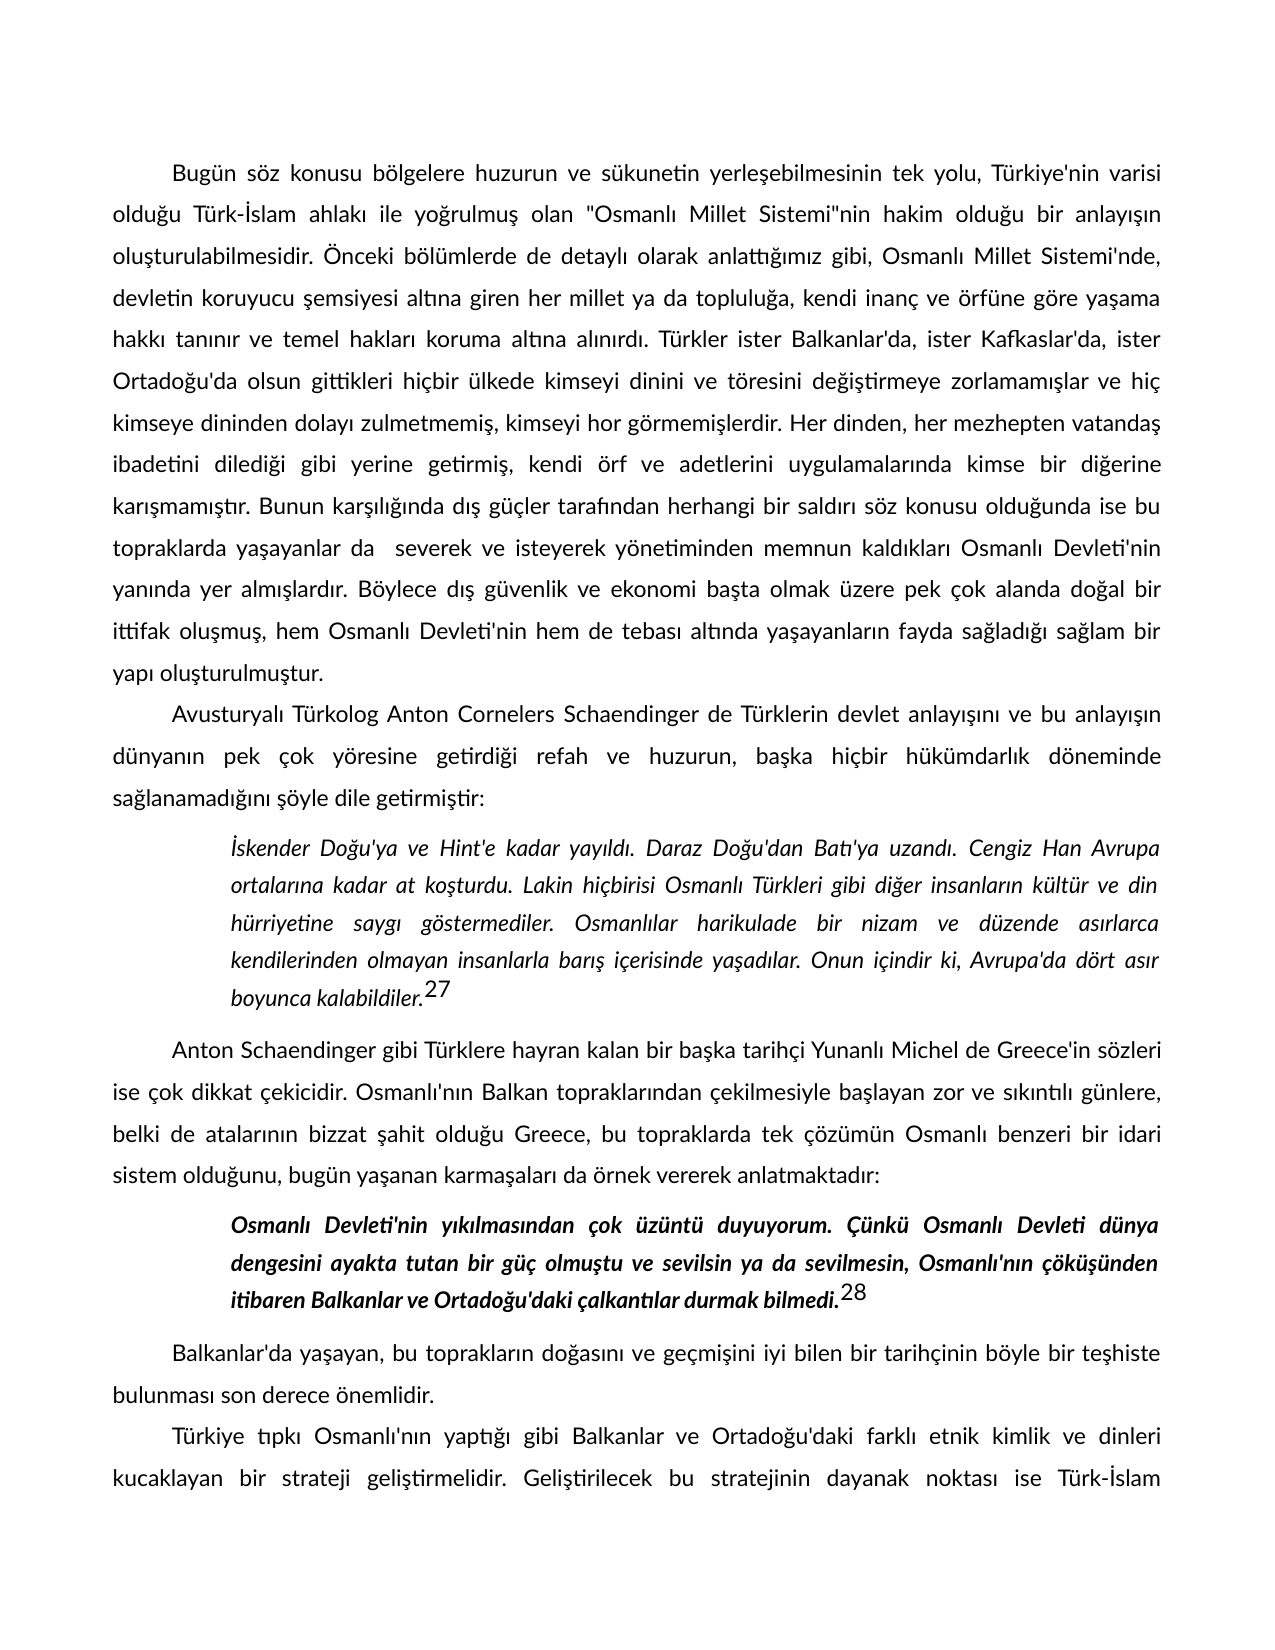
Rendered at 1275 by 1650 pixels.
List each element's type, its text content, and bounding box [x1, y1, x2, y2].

text İskender Doğu'ya ve Hint'e kadar yayıldı. Daraz Doğu'dan Batı'ya uzandı. Cengiz Han Avrupa ortalarına kadar at koşturdu. Lakin hiçbirisi Osmanlı Türkleri gibi diğer insanların kültür ve din hürriyetine saygı göstermediler. Osmanlılar harikulade bir nizam ve düzende asırlarca kendilerinden olmayan insanlarla barış içerisinde yaşadılar. Onun içindir ki, Avrupa'da dört asır boyunca kalabildiler.27 [231, 826, 1162, 1013]
text Türkiye tıpkı Osmanlı'nın yaptığı gibi Balkanlar ve Ortadoğu'daki farklı etnik kimlik ve dinleri kucaklayan bir strateji geliştirmelidir. Geliştirilecek bu stratejinin dayanak noktası ise Türk-İslam [112, 1411, 1162, 1495]
text Osmanlı Devleti'nin yıkılmasından çok üzüntü duyuyorum. Çünkü Osmanlı Devleti dünya dengesini ayakta tutan bir güç olmuştu ve sevilsin ya da sevilmesin, Osmanlı'nın çöküşünden itibaren Balkanlar ve Ortadoğu'daki çalkantılar durmak bilmedi.28 [231, 1204, 1162, 1316]
text Balkanlar'da yaşayan, bu toprakların doğasını ve geçmişini iyi bilen bir tarihçinin böyle bir teşhiste bulunması son derece önemlidir. [112, 1328, 1162, 1411]
text Bugün söz konusu bölgelere huzurun ve sükunetin yerleşebilmesinin tek yolu, Türkiye'nin varisi olduğu Türk-İslam ahlakı ile yoğrulmuş olan "Osmanlı Millet Sistemi"nin hakim olduğu bir anlayışın oluşturulabilmesidir. Önceki bölümlerde de detaylı olarak anlattığımız gibi, Osmanlı Millet Sistemi'nde, devletin koruyucu şemsiyesi altına giren her millet ya da topluluğa, kendi inanç ve örfüne göre yaşama hakkı tanınır ve temel hakları koruma altına alınırdı. Türkler ister Balkanlar'da, ister Kafkaslar'da, ister Ortadoğu'da olsun gittikleri hiçbir ülkede kimseyi dinini ve töresini değiştirmeye zorlamamışlar ve hiç kimseye dininden dolayı zulmetmemiş, kimseyi hor görmemişlerdir. Her dinden, her mezhepten vatandaş ibadetini dilediği gibi yerine getirmiş, kendi örf ve adetlerini uygulamalarında kimse bir diğerine karışmamıştır. Bunun karşılığında dış güçler tarafından herhangi bir saldırı söz konusu olduğunda ise bu topraklarda yaşayanlar da severek ve isteyerek yönetiminden memnun kaldıkları Osmanlı Devleti'nin yanında yer almışlardır. Böylece dış güvenlik ve ekonomi başta olmak üzere pek çok alanda doğal bir ittifak oluşmuş, hem Osmanlı Devleti'nin hem de tebası altında yaşayanların fayda sağladığı sağlam bir yapı oluşturulmuştur. [112, 148, 1162, 689]
text Avusturyalı Türkolog Anton Cornelers Schaendinger de Türklerin devlet anlayışını ve bu anlayışın dünyanın pek çok yöresine getirdiği refah ve huzurun, başka hiçbir hükümdarlık döneminde sağlanamadığını şöyle dile getirmiştir: [112, 689, 1162, 814]
text Anton Schaendinger gibi Türklere hayran kalan bir başka tarihçi Yunanlı Michel de Greece'in sözleri ise çok dikkat çekicidir. Osmanlı'nın Balkan topraklarından çekilmesiyle başlayan zor ve sıkıntılı günlere, belki de atalarının bizzat şahit olduğu Greece, bu topraklarda tek çözümün Osmanlı benzeri bir idari sistem olduğunu, bugün yaşanan karmaşaları da örnek vererek anlatmaktadır: [112, 1025, 1162, 1192]
